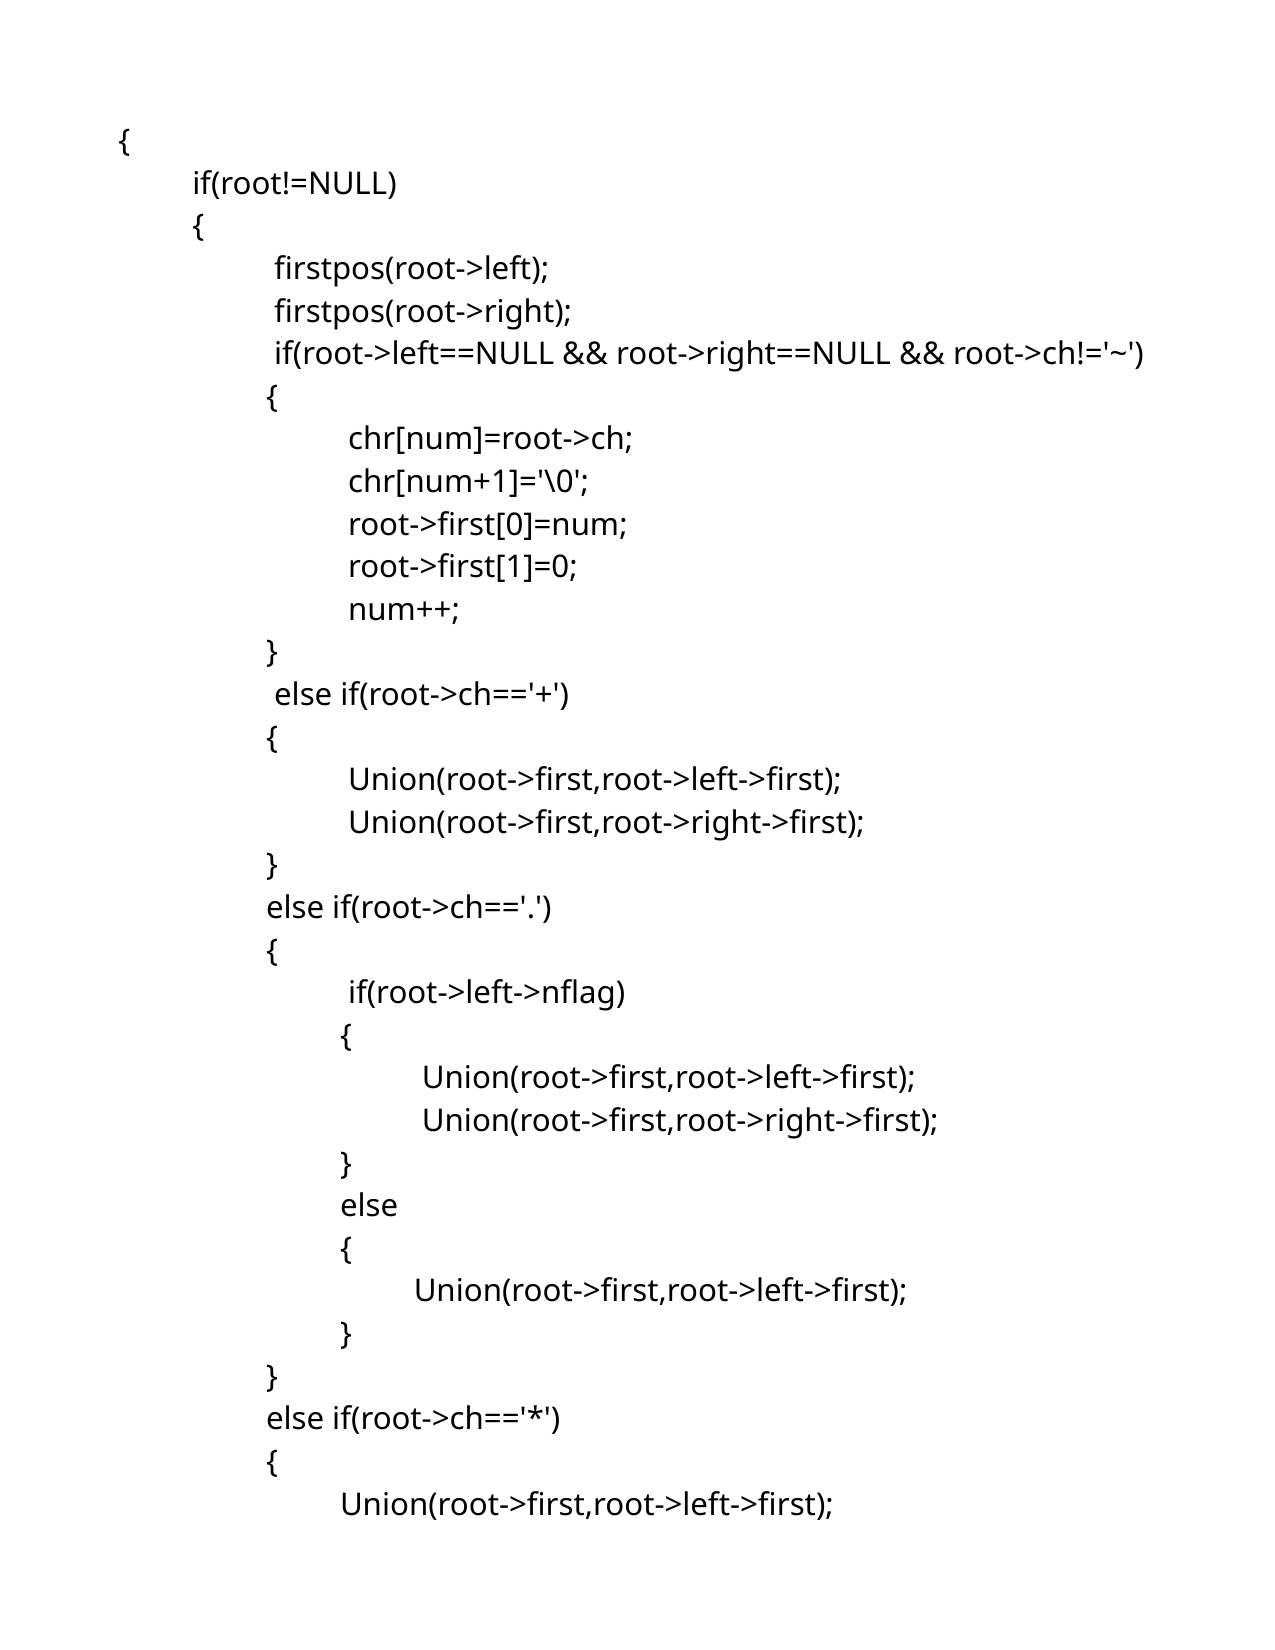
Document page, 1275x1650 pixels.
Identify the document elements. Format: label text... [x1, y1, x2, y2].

text num++; [118, 587, 1157, 629]
text } [118, 842, 1157, 885]
text if(root->left->nflag) [118, 970, 1157, 1013]
text Union(root->first,root->left->first); [118, 1268, 1157, 1311]
text } [118, 1311, 1157, 1354]
text if(root->left==NULL && root->right==NULL && root->ch!='~') [118, 331, 1157, 374]
text chr[num+1]='\0'; [118, 459, 1157, 502]
text else if(root->ch=='*') [118, 1396, 1157, 1439]
text Union(root->first,root->left->first); [118, 1055, 1157, 1098]
text Union(root->first,root->left->first); [118, 1481, 1157, 1524]
text { [118, 1226, 1157, 1268]
text { [118, 928, 1157, 970]
text Union(root->first,root->right->first); [118, 800, 1157, 842]
text Union(root->first,root->left->first); [118, 757, 1157, 800]
text } [118, 629, 1157, 672]
text Union(root->first,root->right->first); [118, 1098, 1157, 1141]
text } [118, 1141, 1157, 1183]
text } [118, 1354, 1157, 1396]
text { [118, 1013, 1157, 1055]
text root->first[1]=0; [118, 544, 1157, 587]
text { [118, 118, 1157, 161]
text root->first[0]=num; [118, 502, 1157, 544]
text firstpos(root->left); [118, 246, 1157, 288]
text if(root!=NULL) [118, 161, 1157, 203]
text chr[num]=root->ch; [118, 416, 1157, 459]
text else if(root->ch=='.') [118, 885, 1157, 928]
text { [118, 714, 1157, 757]
text firstpos(root->right); [118, 288, 1157, 331]
text { [118, 203, 1157, 246]
text { [118, 1439, 1157, 1481]
text else [118, 1183, 1157, 1226]
text else if(root->ch=='+') [118, 672, 1157, 714]
text { [118, 374, 1157, 416]
